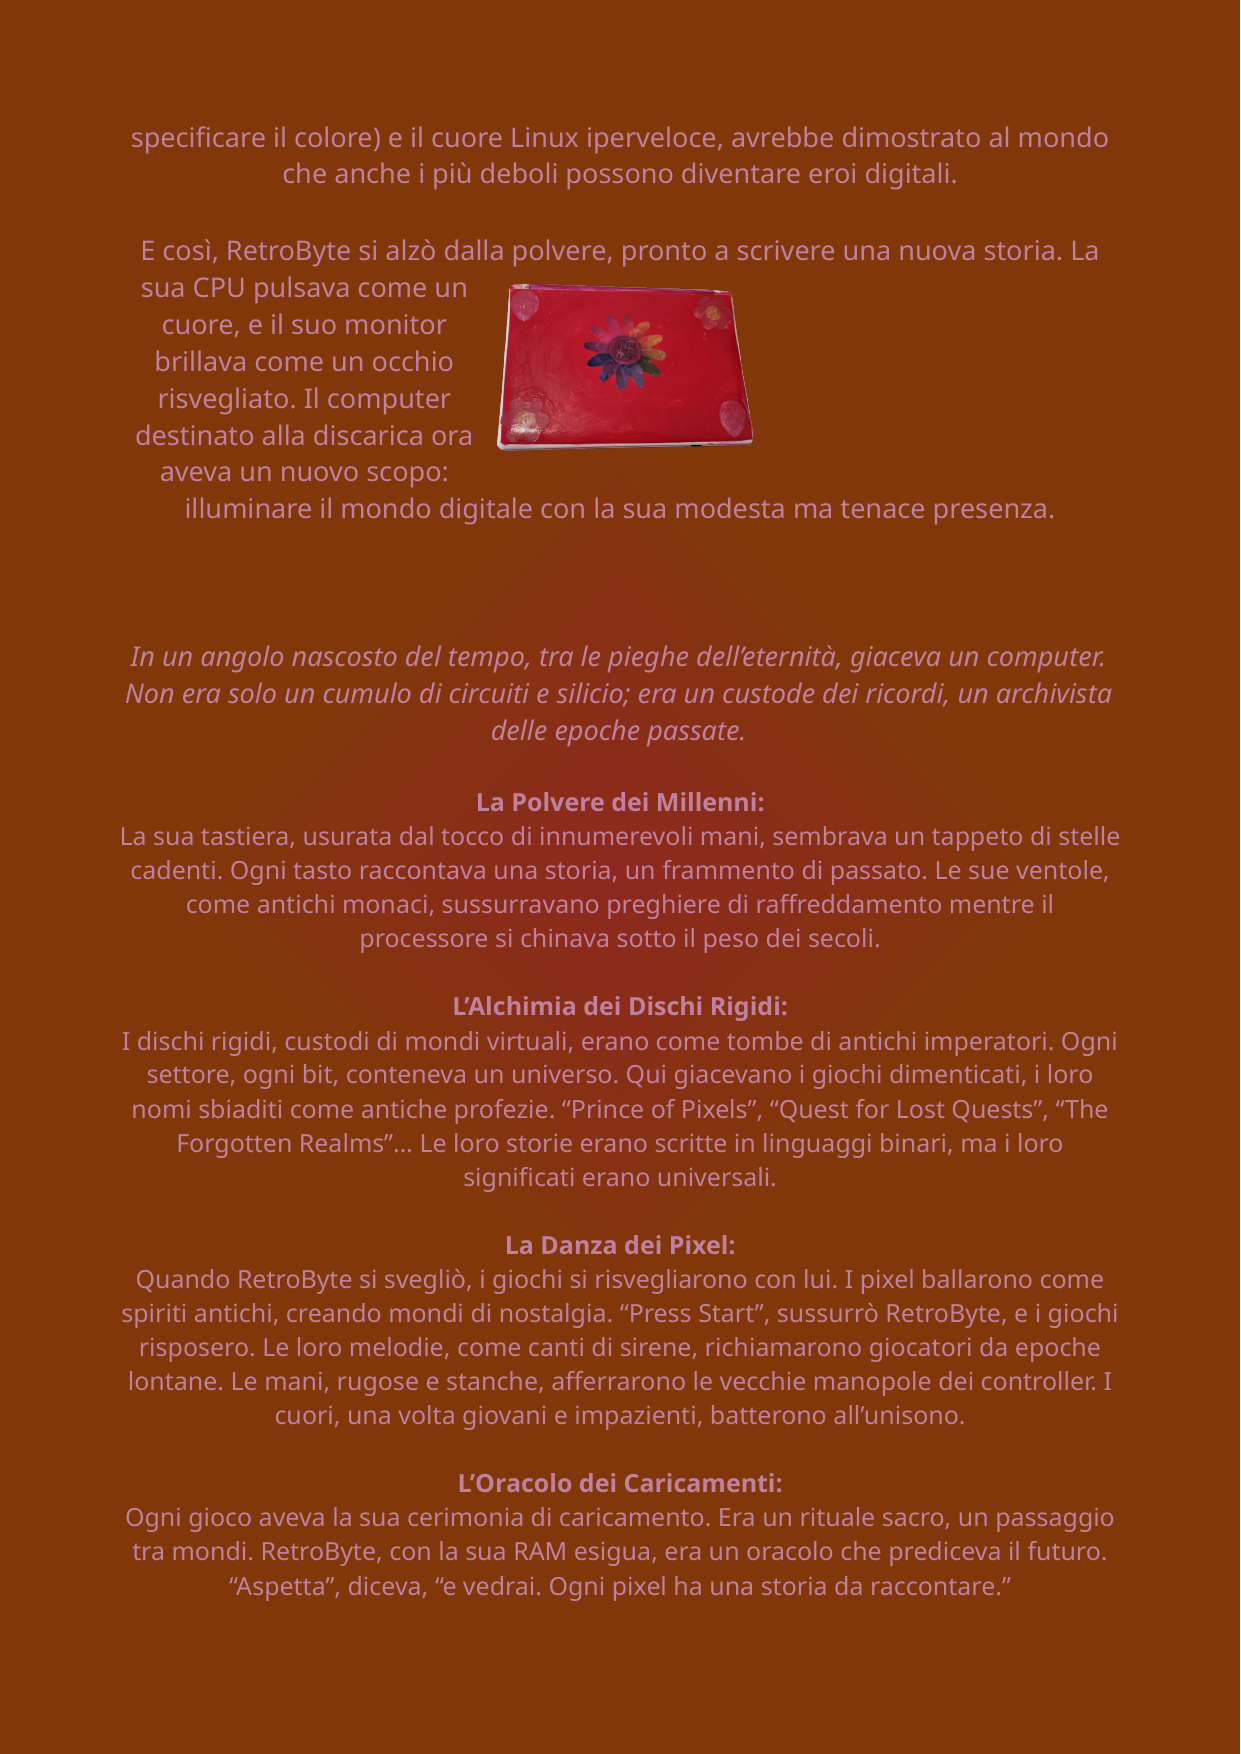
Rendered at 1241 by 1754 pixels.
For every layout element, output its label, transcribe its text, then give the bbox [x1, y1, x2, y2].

text In un angolo nascosto del tempo, tra le pieghe dell’eternità, giaceva un computer. Non era solo un cumulo di circuiti e silicio; era un custode dei ricordi, un archivista delle epoche passate. [118, 637, 1122, 748]
text L’Alchimia dei Dischi Rigidi: [118, 989, 1122, 1023]
text specificare il colore) e il cuore Linux iperveloce, avrebbe dimostrato al mondo che anche i più deboli possono diventare eroi digitali. [118, 118, 1122, 192]
text E così, RetroByte si alzò dalla polvere, pronto a scrivere una nuova storia. La sua CPU pulsava come un cuore, e il suo monitor brillava come un occhio risvegliato. Il computer destinato alla discarica ora aveva un nuovo scopo: illuminare il mondo digitale con la sua modesta ma tenace presenza. [118, 232, 1122, 527]
text La sua tastiera, usurata dal tocco di innumerevoli mani, sembrava un tappeto di stelle cadenti. Ogni tasto raccontava una storia, un frammento di passato. Le sue ventole, come antichi monaci, sussurravano preghiere di raffreddamento mentre il processore si chinava sotto il peso dei secoli. [118, 819, 1122, 955]
text Ogni gioco aveva la sua cerimonia di caricamento. Era un rituale sacro, un passaggio tra mondi. RetroByte, con la sua RAM esigua, era un oracolo che prediceva il futuro. “Aspetta”, diceva, “e vedrai. Ogni pixel ha una storia da raccontare.” [118, 1500, 1122, 1602]
text La Danza dei Pixel: [118, 1227, 1122, 1262]
text L’Oracolo dei Caricamenti: [118, 1466, 1122, 1500]
text Quando RetroByte si svegliò, i giochi si risvegliarono con lui. I pixel ballarono come spiriti antichi, creando mondi di nostalgia. “Press Start”, sussurrò RetroByte, e i giochi risposero. Le loro melodie, come canti di sirene, richiamarono giocatori da epoche lontane. Le mani, rugose e stanche, afferrarono le vecchie manopole dei controller. I cuori, una volta giovani e impazienti, batterono all’unisono. [118, 1262, 1122, 1432]
picture [490, 268, 763, 468]
text La Polvere dei Millenni: [118, 785, 1122, 819]
text I dischi rigidi, custodi di mondi virtuali, erano come tombe di antichi imperatori. Ogni settore, ogni bit, conteneva un universo. Qui giacevano i giochi dimenticati, i loro nomi sbiaditi come antiche profezie. “Prince of Pixels”, “Quest for Lost Quests”, “The Forgotten Realms”… Le loro storie erano scritte in linguaggi binari, ma i loro significati erano universali. [118, 1023, 1122, 1193]
